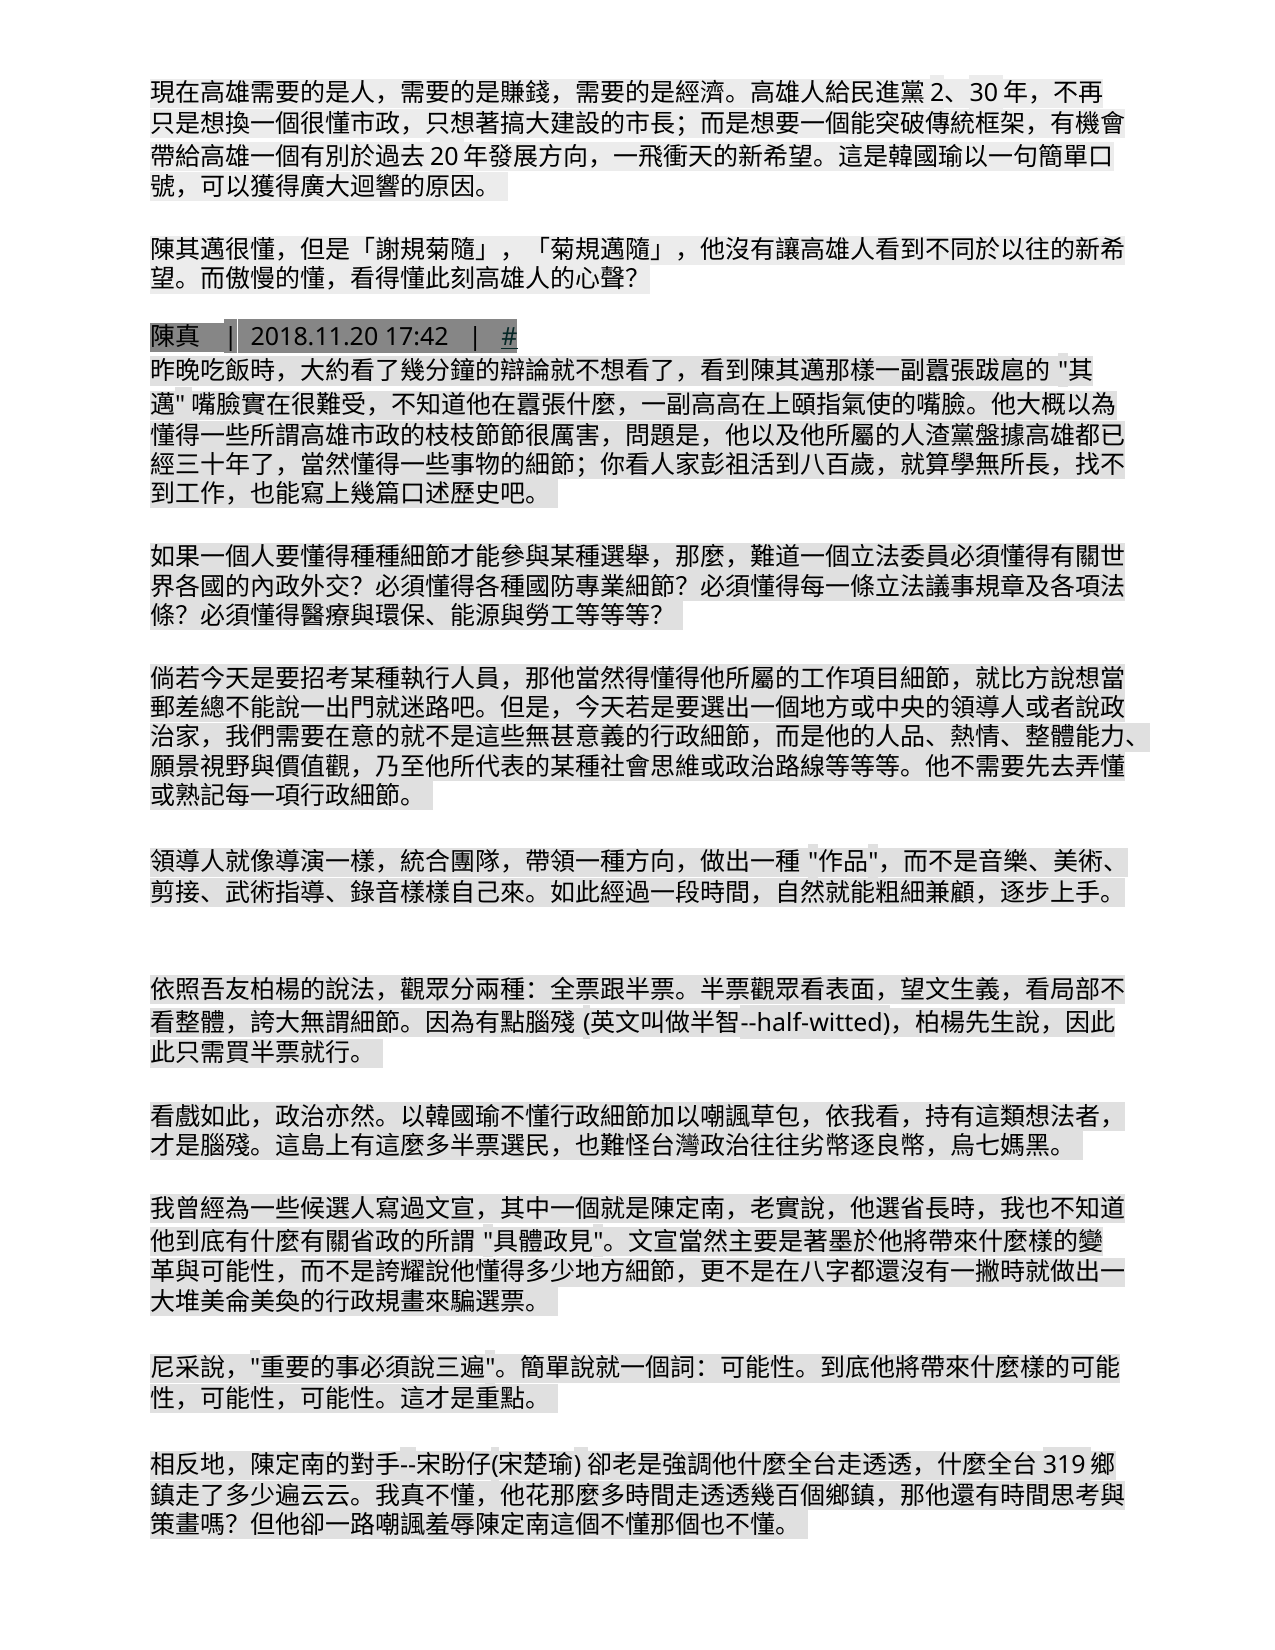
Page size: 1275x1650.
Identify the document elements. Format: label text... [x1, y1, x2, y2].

text 昨晚吃飯時，大約看了幾分鐘的辯論就不想看了，看到陳其邁那樣一副囂張跋扈的 "其邁" 嘴臉實在很難受，不知道他在囂張什麼，一副高高在上頤指氣使的嘴臉。他大概以為懂得一些所謂高雄市政的枝枝節節很厲害，問題是，他以及他所屬的人渣黨盤據高雄都已經三十年了，當然懂得一些事物的細節；你看人家彭祖活到八百歲，就算學無所長，找不到工作，也能寫上幾篇口述歷史吧。 如果一個人要懂得種種細節才能參與某種選舉，那麼，難道一個立法委員必須懂得有關世界各國的內政外交？必須懂得各種國防專業細節？必須懂得每一條立法議事規章及各項法條？必須懂得醫療與環保、能源與勞工等等等？ 倘若今天是要招考某種執行人員，那他當然得懂得他所屬的工作項目細節，就比方說想當郵差總不能說一出門就迷路吧。但是，今天若是要選出一個地方或中央的領導人或者說政治家，我們需要在意的就不是這些無甚意義的行政細節，而是他的人品、熱情、整體能力、願景視野與價值觀，乃至他所代表的某種社會思維或政治路線等等等。他不需要先去弄懂或熟記每一項行政細節。 領導人就像導演一樣，統合團隊，帶領一種方向，做出一種 "作品"，而不是音樂、美術、剪接、武術指導、錄音樣樣自己來。如此經過一段時間，自然就能粗細兼顧，逐步上手。 依照吾友柏楊的說法，觀眾分兩種：全票跟半票。半票觀眾看表面，望文生義，看局部不看整體，誇大無謂細節。因為有點腦殘 (英文叫做半智--half-witted)，柏楊先生說，因此此只需買半票就行。 看戲如此，政治亦然。以韓國瑜不懂行政細節加以嘲諷草包，依我看，持有這類想法者，才是腦殘。這島上有這麼多半票選民，也難怪台灣政治往往劣幣逐良幣，烏七媽黑。 我曾經為一些候選人寫過文宣，其中一個就是陳定南，老實說，他選省長時，我也不知道他到底有什麼有關省政的所謂 "具體政見"。文宣當然主要是著墨於他將帶來什麼樣的變革與可能性，而不是誇耀說他懂得多少地方細節，更不是在八字都還沒有一撇時就做出一大堆美侖美奐的行政規畫來騙選票。 尼采說，"重要的事必須說三遍"。簡單說就一個詞：可能性。到底他將帶來什麼樣的可能性，可能性，可能性。這才是重點。 相反地，陳定南的對手--宋盼仔(宋楚瑜) 卻老是強調他什麼全台走透透，什麼全台319鄉鎮走了多少遍云云。我真不懂，他花那麼多時間走透透幾百個鄉鎮，那他還有時間思考與策畫嗎？但他卻一路嘲諷羞辱陳定南這個不懂那個也不懂。 宋盼仔長期當官，自然懂得一大堆行政細節，倘若以之為傲，那不是很腦殘嗎？那怎麼會是我們在判斷一個領導人時所需要關注的重點呢？ 更早之前，因為受到林義雄及郭雨新等人的影響，陳定南決定從政參選宜蘭縣長之前，他是賣鞋子的。依他自己所說，他當時根本不管政治，只是一心想賺錢，更不用說懂得什麼行政細節了。但是，做為一個選民，難道你真的看不出來誰才是有可能成為政治家的人選？ 我不敢對韓國瑜掛保證打包票，我只是想說，如果以那些無謂的行政細節之陌生來貶低之，羞辱之，那其實只是顯示自身半票選民的身份。這類半票選民的選票價值，理應以半票來計算才對。 人渣黨盤據高雄三十年，如果這也懂那也懂，那麼厲害，怎麼還把高雄搞得天怒民怨？他媽的不但毫不知恥，對人民毫無歉意，而且還囂張到不行。 [150, 353, 1125, 1574]
text 【Yahoo論壇／黎家維】 陳其邁，你可以懂得很謙卑，也可以懂得很傲慢！ 黎家維 國家政策研究基金會高級助理研究員 政事觀察站 2018年11月20日 這次高雄市長的選舉意外成為全台矚目熱點，高雄真的第一次翻轉台灣的視角，讓本來屬於媒體焦點的北部選情，黯然失色。辯論會後，一如往昔，各自表述，也各取所需，既有支持者當然也各自強化。而候選人的辯論，政見固然是行銷自己的一端，但是更重要的是讓選民觀察候選人的格局、高度與人格特質。 大藍圖下的小格局 陳其邁的政見準備一年多，加上長期在高雄擔任立委，還代理市長，有市府資源的挹注，對於高雄的掌握，當然深入。他的政見主軸是「智慧城市，經濟首都」，一堆科技園區，數萬工作機會，工業4.0，AI智慧城，亞洲新灣區，不能不說陳其邁的高雄經濟藍圖畫得相當大。不過可惜的是，陳其邁在第一題的提問，就展現出鳥肚雞腸的小格局，與這張宏大的施政藍圖，格格不入。 第一道的提問，原本應該是威力最強的一球，沒想到陳其邁問到中芸、汕尾兩個漁港的轉型策略。大家一看就知道陳想藉這個題目刻意以小細節來凸顯自己對高雄的了解，同時攻擊韓國瑜對高雄的陌生，更重要是想讓他難堪。我們甚至可以想像的在準備辯論題庫的畫面，陳幕僚肯定對自己設計的題目得意洋洋，認為第一球投出決勝球，直接讓韓一敗塗地。但是這個題目就好像小孩間在比賽問問題或是腦筋急轉彎，盡出一些刁鑽的怪題目，然後自得意滿，還數落他人不懂。 這出手一擊，不僅沒把韓擊垮，卻讓陳其邁的格局掃地。今天高雄市民不是在選一個益智問答的優勝者，也不是在選一個自以為比誰都懂高雄的驕傲者，更不是在跟Siri、google大神比博學。今天陳其邁以這種睥睨的態度來詰問一個想為高雄做點事的人，輕蔑而自以為是地潑了一桶冷水，我們不禁擔心以後民眾的聲音，市長會不會以同樣高傲的態度，以不懂與無知，來回敬市民的心聲？ 懂，可以懂得很謙卑，也可以懂得很傲慢 很懂，很有準備，這是陳其邁的優勢，但可惜他卻把自己的優勢，變成一種高傲的強勢。懂，可以懂得很謙卑，也可以很傲慢。「學而後知不足」，偉大科學家與學者，總是在追求學問與真理中，覺得自己的渺小與不足。這與用傲慢的態度來展現自己很懂，天差地別。 陳其邁可以透過各種方式展現自己對高雄的熟稔，展現自己努力準備的成果，但實在不需要透過枝微末節與刁鑽的辯論技巧，來凸顯自己很懂。更不需要一直用高傲口氣，不斷揶揄、嘲諷、挖苦甚至羞辱一個對高雄儘管不熟悉，但卻想做點事的人。大家都知道在市政的嫻熟度上，陳其邁比韓國瑜更懂，但是，會做事的人，不是懂就好，有沒有心更重要。 韓流之所以而起，另一個重要的原因在於韓國瑜在北農優異的經營表現。把一個即將破產的公司轉虧為盈，創造出220億營業額與超過6億的獲利。而且他更不藏私，大方地與所有員工共同分享努力果實。這是韓國瑜之所以能打動人心的重要關鍵。今天誰會在意韓國瑜在初接北農時對農產運銷的不懂與陌生，現在大家只看到他最後努力學習，轉虧為盈的成功果實。如果只用懂不懂農產運銷作為篩選北農總經理的唯一標準，韓國瑜不可能成為韓總，而今天的北農恐怕也不是這番景象，更不可能成為各方人馬想爭食的金雞母。 攻擊是最好的防禦，但是正因為心虛，更需要不斷攻擊 整場辯論，我們看到陳其邁攻擊火力四射，每次提問都必先數落韓國瑜對高雄的無知。攻擊雖然是最好的防禦，但是不斷的攻擊對手其實更可能是掩蓋自己的心虛。高雄之所以吹起韓流狂潮，絕對不是國民黨有多強，更不是韓國瑜有多神，其實就只是高雄民眾對民進黨在當地長期執政的反撲。如果高雄政績輝煌，今天中央地方完全執政，一黨獨大，在天時地利人和的情況下，怎會選得如此艱辛？民進黨又何須舉全國全黨之力南下馳援？ 民進黨固然可以認為韓國瑜空戰聲勢的高張是境外勢力的推波助瀾，但是造勢大會在沒有動員的情況下場場爆滿，不可能是五毛入台捧場的結果。韓國瑜憑著礦泉水、滷肉飯，一根火柴卻能星火燎原，靠的不是別人，正是民進黨自己。這點，恐怕民進黨到今天還沒看清楚。 沉重債務將是高雄揮不去千斤鎖 高雄市區今天雖然有許多美麗宏偉的硬體建設，但卻少了人潮；沒有人潮，就少了生氣蓬勃的動能，同時已背負了龐大的負債。陳其邁的施政藍圖擘畫了許多重大的建設，但他沒告訴你的事，這宏大的施政藍圖背後，高雄的未來是不是每年還要賣出10多萬坪的土地來還債？高雄是不是還要大興土木，而再背負另一個3000億卻讓民眾感受不到好處的債務？這些美麗建設的背後，已經離許多高雄人的基本生活越來越遙遠。 許多人或許不知道，1970年代前後的巴西，年年經歷了超過10%高速的經濟成長，國內不乏完善宏偉的基礎建設與公共建設，1980年的國民所得更高於包含台灣在內的亞洲四小龍，更曾獲得經濟奇蹟的美名。但這個經濟模範生的繁榮，卻是大舉借外債所堆疊出的假象。80年代經濟轉型與產業升級不如預期順遂的時候，最終壓垮了這債台高築下的榮景。到今天，巴西負債比超過五成，亮眼的建設已成昨日黃花，而國家經濟仍然擺脫不了過去遺留的沉重債務。 看到今日高雄賺少借多，大型公共建築矗立卻門可羅雀，債務仍不斷膨脹。陳其邁的大施政藍圖對賺錢著墨有限，對花錢卻毫不手軟。歷史殷鑑不遠，高雄人能不擔憂？ 傲慢的懂，看得懂此刻高雄人的心聲？ 民進黨很懂高雄，但是懂沒有用，高雄民眾給了民進黨2、30年的機會，但民進黨給了高雄民眾甚麼？高雄今天在台灣六都的競爭中，漸漸被其他城市趕上，這是不爭的事實。而且不單只是國內的挑戰，高雄還要面對國際上其他鄰近城市的競爭，民進黨的長期執政，顯然辜負許多高雄市民的期待。 現在高雄需要的是人，需要的是賺錢，需要的是經濟。高雄人給民進黨2、30年，不再只是想換一個很懂市政，只想著搞大建設的市長；而是想要一個能突破傳統框架，有機會帶給高雄一個有別於過去20年發展方向，一飛衝天的新希望。這是韓國瑜以一句簡單口號，可以獲得廣大迴響的原因。 陳其邁很懂，但是「謝規菊隨」，「菊規邁隨」，他沒有讓高雄人看到不同於以往的新希望。而傲慢的懂，看得懂此刻高雄人的心聲？ [150, 75, 1125, 294]
text 陳真 | 2018.11.20 17:42 | # [150, 319, 1125, 353]
